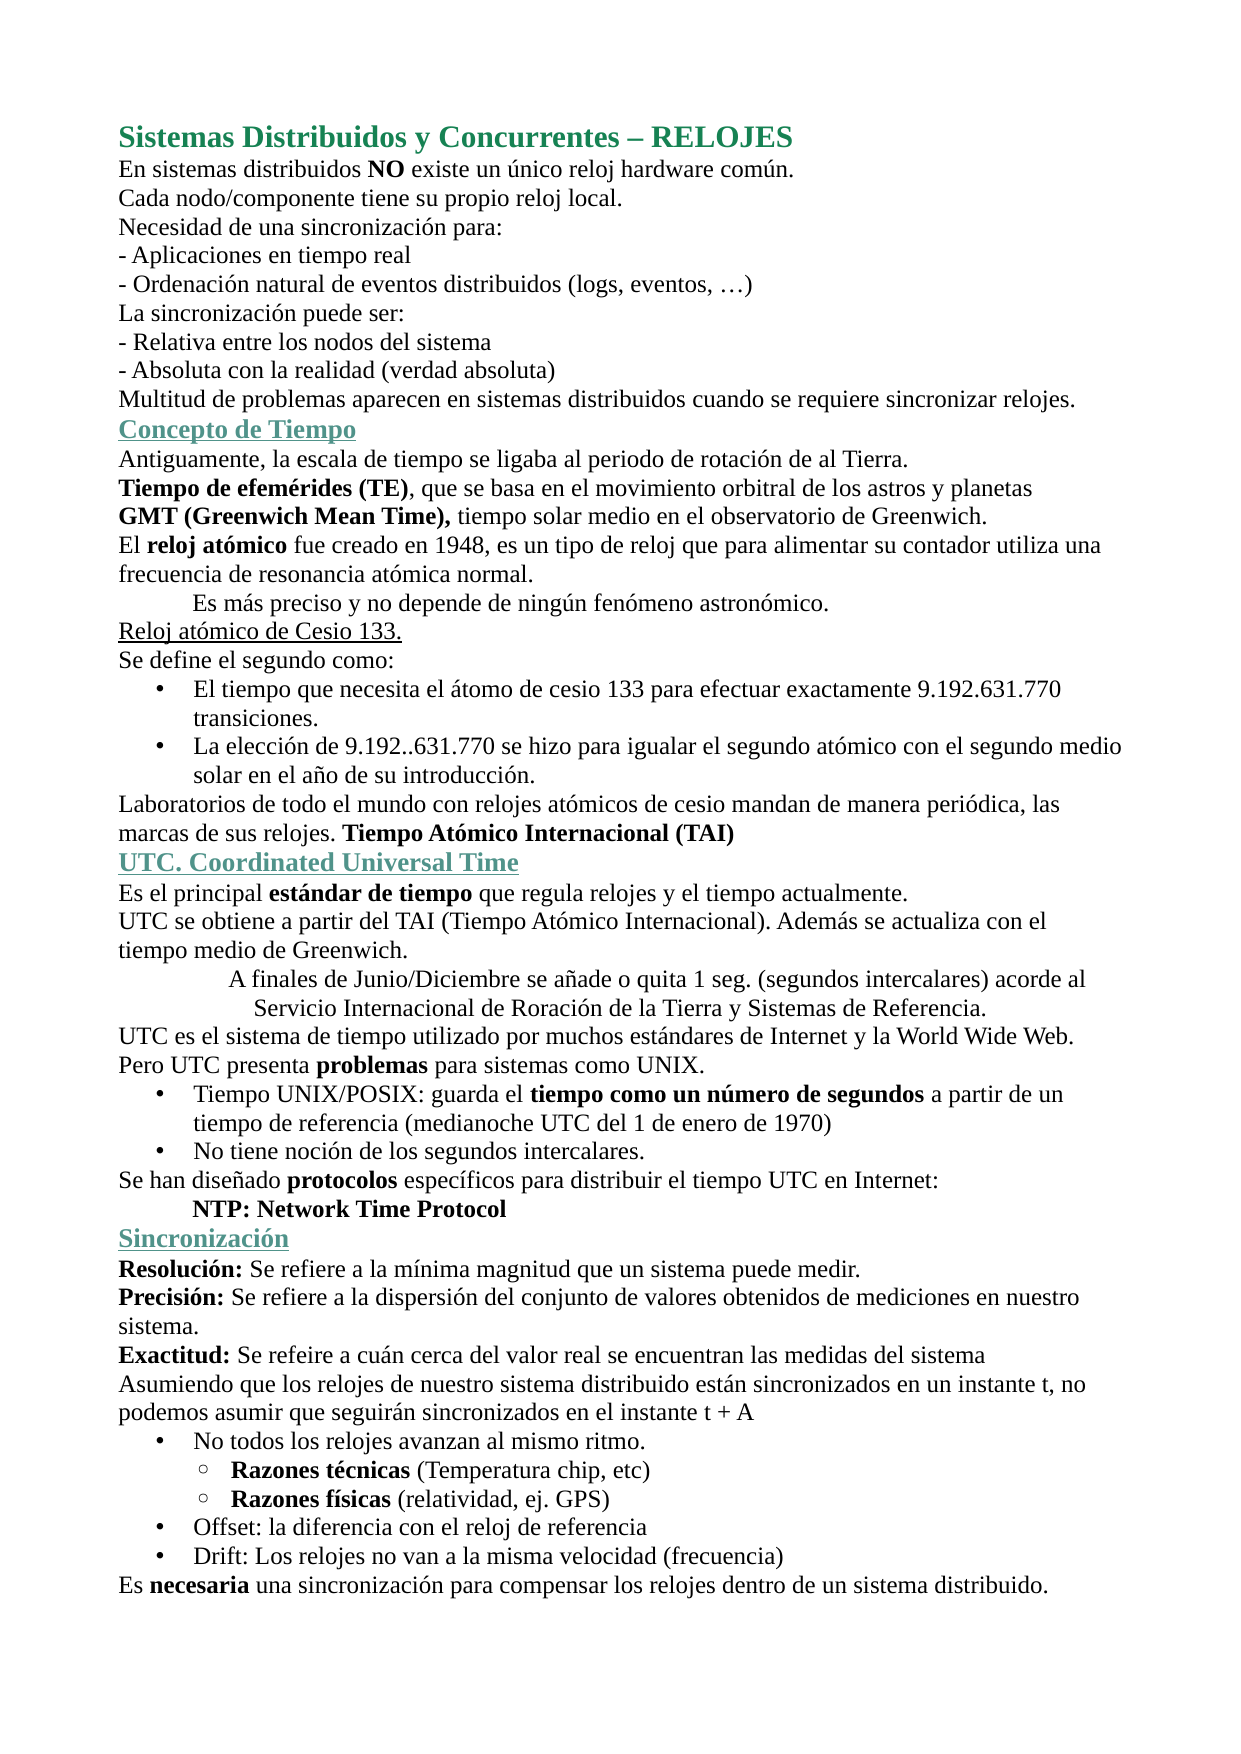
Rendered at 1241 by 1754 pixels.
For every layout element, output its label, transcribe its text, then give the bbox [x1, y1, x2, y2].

list Razones físicas (relatividad, ej. GPS) [193, 1484, 1122, 1512]
text NTP: Network Time Protocol [118, 1194, 1122, 1223]
text Reloj atómico de Cesio 133. [118, 616, 1122, 645]
text - Absoluta con la realidad (verdad absoluta) [118, 355, 1122, 384]
list Tiempo UNIX/POSIX: guarda el tiempo como un número de segundos a partir de un tiempo de referencia (medianoche UTC del 1 de enero de 1970) [156, 1079, 1122, 1136]
text UTC se obtiene a partir del TAI (Tiempo Atómico Internacional). Además se actualiza con el tiempo medio de Greenwich. [118, 906, 1122, 964]
list El tiempo que necesita el átomo de cesio 133 para efectuar exactamente 9.192.631.770 transiciones. [156, 674, 1122, 731]
text Es necesaria una sincronización para compensar los relojes dentro de un sistema distribuido. [118, 1570, 1122, 1599]
list Drift: Los relojes no van a la misma velocidad (frecuencia) [156, 1541, 1122, 1570]
text Cada nodo/componente tiene su propio reloj local. [118, 183, 1122, 212]
text El reloj atómico fue creado en 1948, es un tipo de reloj que para alimentar su contador utiliza una frecuencia de resonancia atómica normal. [118, 530, 1122, 588]
list No tiene noción de los segundos intercalares. [156, 1136, 1122, 1165]
text UTC. Coordinated Universal Time [118, 846, 1122, 878]
text Exactitud: Se refeire a cuán cerca del valor real se encuentran las medidas del sistema [118, 1340, 1122, 1369]
text - Ordenación natural de eventos distribuidos (logs, eventos, …) [118, 269, 1122, 298]
text Se han diseñado protocolos específicos para distribuir el tiempo UTC en Internet: [118, 1165, 1122, 1194]
text La sincronización puede ser: [118, 298, 1122, 327]
text Es más preciso y no depende de ningún fenómeno astronómico. [118, 588, 1122, 616]
text Asumiendo que los relojes de nuestro sistema distribuido están sincronizados en un instante t, no podemos asumir que seguirán sincronizados en el instante t + A [118, 1369, 1122, 1426]
text Sincronización [118, 1223, 1122, 1254]
text Multitud de problemas aparecen en sistemas distribuidos cuando se requiere sincronizar relojes. [118, 384, 1122, 413]
list No todos los relojes avanzan al mismo ritmo. [156, 1426, 1122, 1455]
text Sistemas Distribuidos y Concurrentes – RELOJES [118, 118, 1122, 154]
text - Relativa entre los nodos del sistema [118, 327, 1122, 355]
text En sistemas distribuidos NO existe un único reloj hardware común. [118, 154, 1122, 183]
text Necesidad de una sincronización para: [118, 212, 1122, 240]
text A finales de Junio/Diciembre se añade o quita 1 seg. (segundos intercalares) acorde al Servicio Internacional de Roración de la Tierra y Sistemas de Referencia. [118, 964, 1122, 1021]
text Es el principal estándar de tiempo que regula relojes y el tiempo actualmente. [118, 878, 1122, 906]
list La elección de 9.192..631.770 se hizo para igualar el segundo atómico con el segundo medio solar en el año de su introducción. [156, 731, 1122, 789]
text Resolución: Se refiere a la mínima magnitud que un sistema puede medir. [118, 1254, 1122, 1282]
text Precisión: Se refiere a la dispersión del conjunto de valores obtenidos de mediciones en nuestro sistema. [118, 1282, 1122, 1340]
text Antiguamente, la escala de tiempo se ligaba al periodo de rotación de al Tierra. [118, 444, 1122, 473]
text Pero UTC presenta problemas para sistemas como UNIX. [118, 1050, 1122, 1079]
text GMT (Greenwich Mean Time), tiempo solar medio en el observatorio de Greenwich. [118, 501, 1122, 530]
text Concepto de Tiempo [118, 413, 1122, 444]
list Razones técnicas (Temperatura chip, etc) [193, 1455, 1122, 1484]
text - Aplicaciones en tiempo real [118, 240, 1122, 269]
list Offset: la diferencia con el reloj de referencia [156, 1512, 1122, 1541]
text Tiempo de efemérides (TE), que se basa en el movimiento orbitral de los astros y planetas [118, 473, 1122, 501]
text Laboratorios de todo el mundo con relojes atómicos de cesio mandan de manera periódica, las marcas de sus relojes. Tiempo Atómico Internacional (TAI) [118, 789, 1122, 846]
text UTC es el sistema de tiempo utilizado por muchos estándares de Internet y la World Wide Web. [118, 1021, 1122, 1050]
text Se define el segundo como: [118, 645, 1122, 674]
